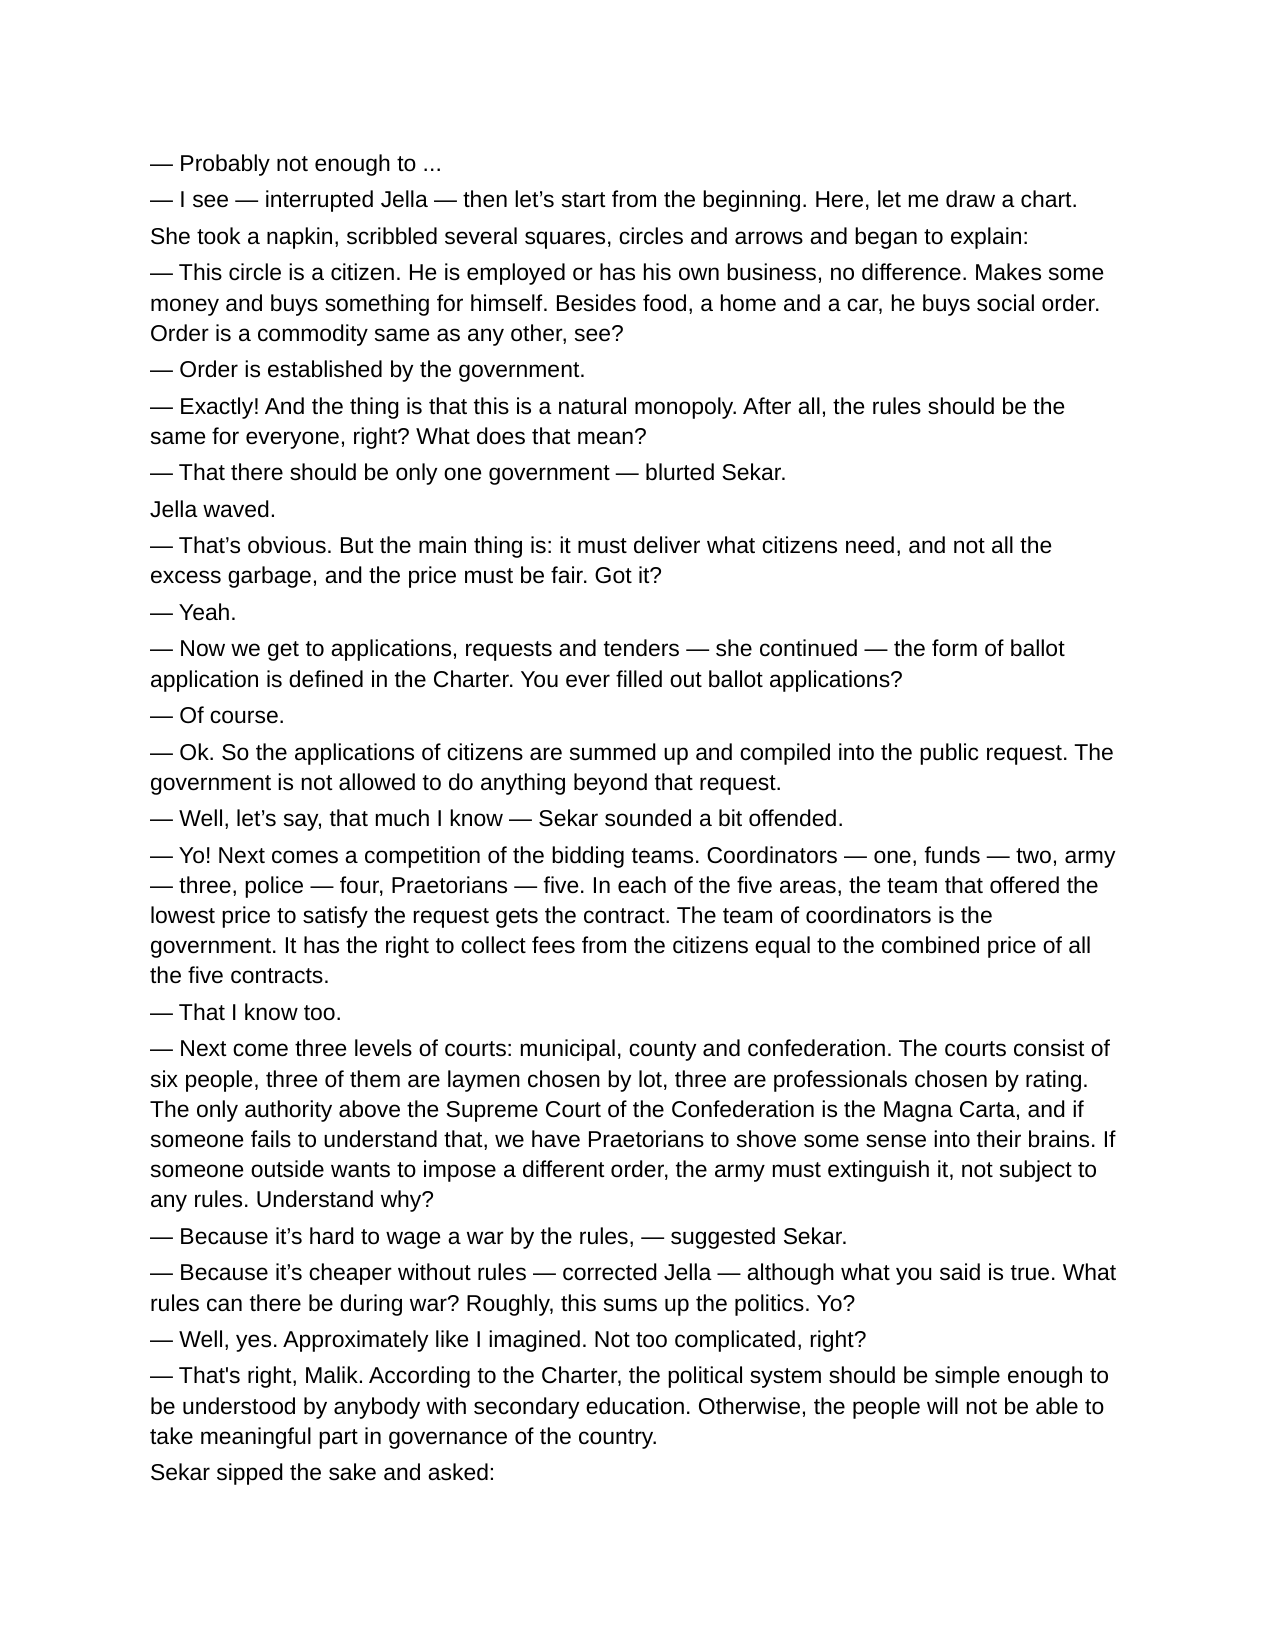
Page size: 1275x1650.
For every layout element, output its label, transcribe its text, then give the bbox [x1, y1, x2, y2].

text — Ok. So the applications of citizens are summed up and compiled into the public request. The government is not allowed to do anything beyond that request. [150, 738, 1125, 795]
text — Yo! Next comes a competition of the bidding teams. Coordinators — one, funds — two, army — three, police — four, Praetorians — five. In each of the five areas, the team that offered the lowest price to satisfy the request gets the contract. The team of coordinators is the government. It has the right to collect fees from the citizens equal to the combined price of all the five contracts. [150, 842, 1125, 989]
text — That’s obvious. But the main thing is: it must deliver what citizens need, and not all the excess garbage, and the price must be fair. Got it? [150, 532, 1125, 589]
text — This circle is a citizen. He is employed or has his own business, no difference. Makes some money and buys something for himself. Besides food, a home and a car, he buys social order. Order is a commodity same as any other, see? [150, 259, 1125, 346]
text — Now we get to applications, requests and tenders — she continued — the form of ballot application is defined in the Charter. You ever filled out ballot applications? [150, 635, 1125, 692]
text She took a napkin, scribbled several squares, circles and arrows and began to explain: [150, 223, 1125, 249]
text — That there should be only one government — blurted Sekar. [150, 459, 1125, 486]
text — Next come three levels of courts: municipal, county and confederation. The courts consist of six people, three of them are laymen chosen by lot, three are professionals chosen by rating. The only authority above the Supreme Court of the Confederation is the Magna Carta, and if someone fails to understand that, we have Praetorians to shove some sense into their brains. If someone outside wants to impose a different order, the army must extinguish it, not subject to any rules. Understand why? [150, 1035, 1125, 1213]
text — Order is established by the government. [150, 356, 1125, 383]
text — Because it’s hard to wage a war by the rules, — suggested Sekar. [150, 1223, 1125, 1249]
text Sekar sipped the sake and asked: [150, 1459, 1125, 1486]
text Jella waved. [150, 496, 1125, 522]
text — Yeah. [150, 599, 1125, 625]
text — That I know too. [150, 999, 1125, 1025]
text — Well, let’s say, that much I know — Sekar sounded a bit offended. [150, 805, 1125, 832]
text — Because it’s cheaper without rules — corrected Jella — although what you said is true. What rules can there be during war? Roughly, this sums up the politics. Yo? [150, 1259, 1125, 1316]
text — Exactly! And the thing is that this is a natural monopoly. After all, the rules should be the same for everyone, right? What does that mean? [150, 393, 1125, 449]
text — Of course. [150, 702, 1125, 728]
text — I see — interrupted Jella — then let’s start from the beginning. Here, let me draw a chart. [150, 186, 1125, 213]
text — Probably not enough to ... [150, 150, 1125, 176]
text — Well, yes. Approximately like I imagined. Not too complicated, right? [150, 1326, 1125, 1352]
text — That's right, Malik. According to the Charter, the political system should be simple enough to be understood by anybody with secondary education. Otherwise, the people will not be able to take meaningful part in governance of the country. [150, 1362, 1125, 1449]
